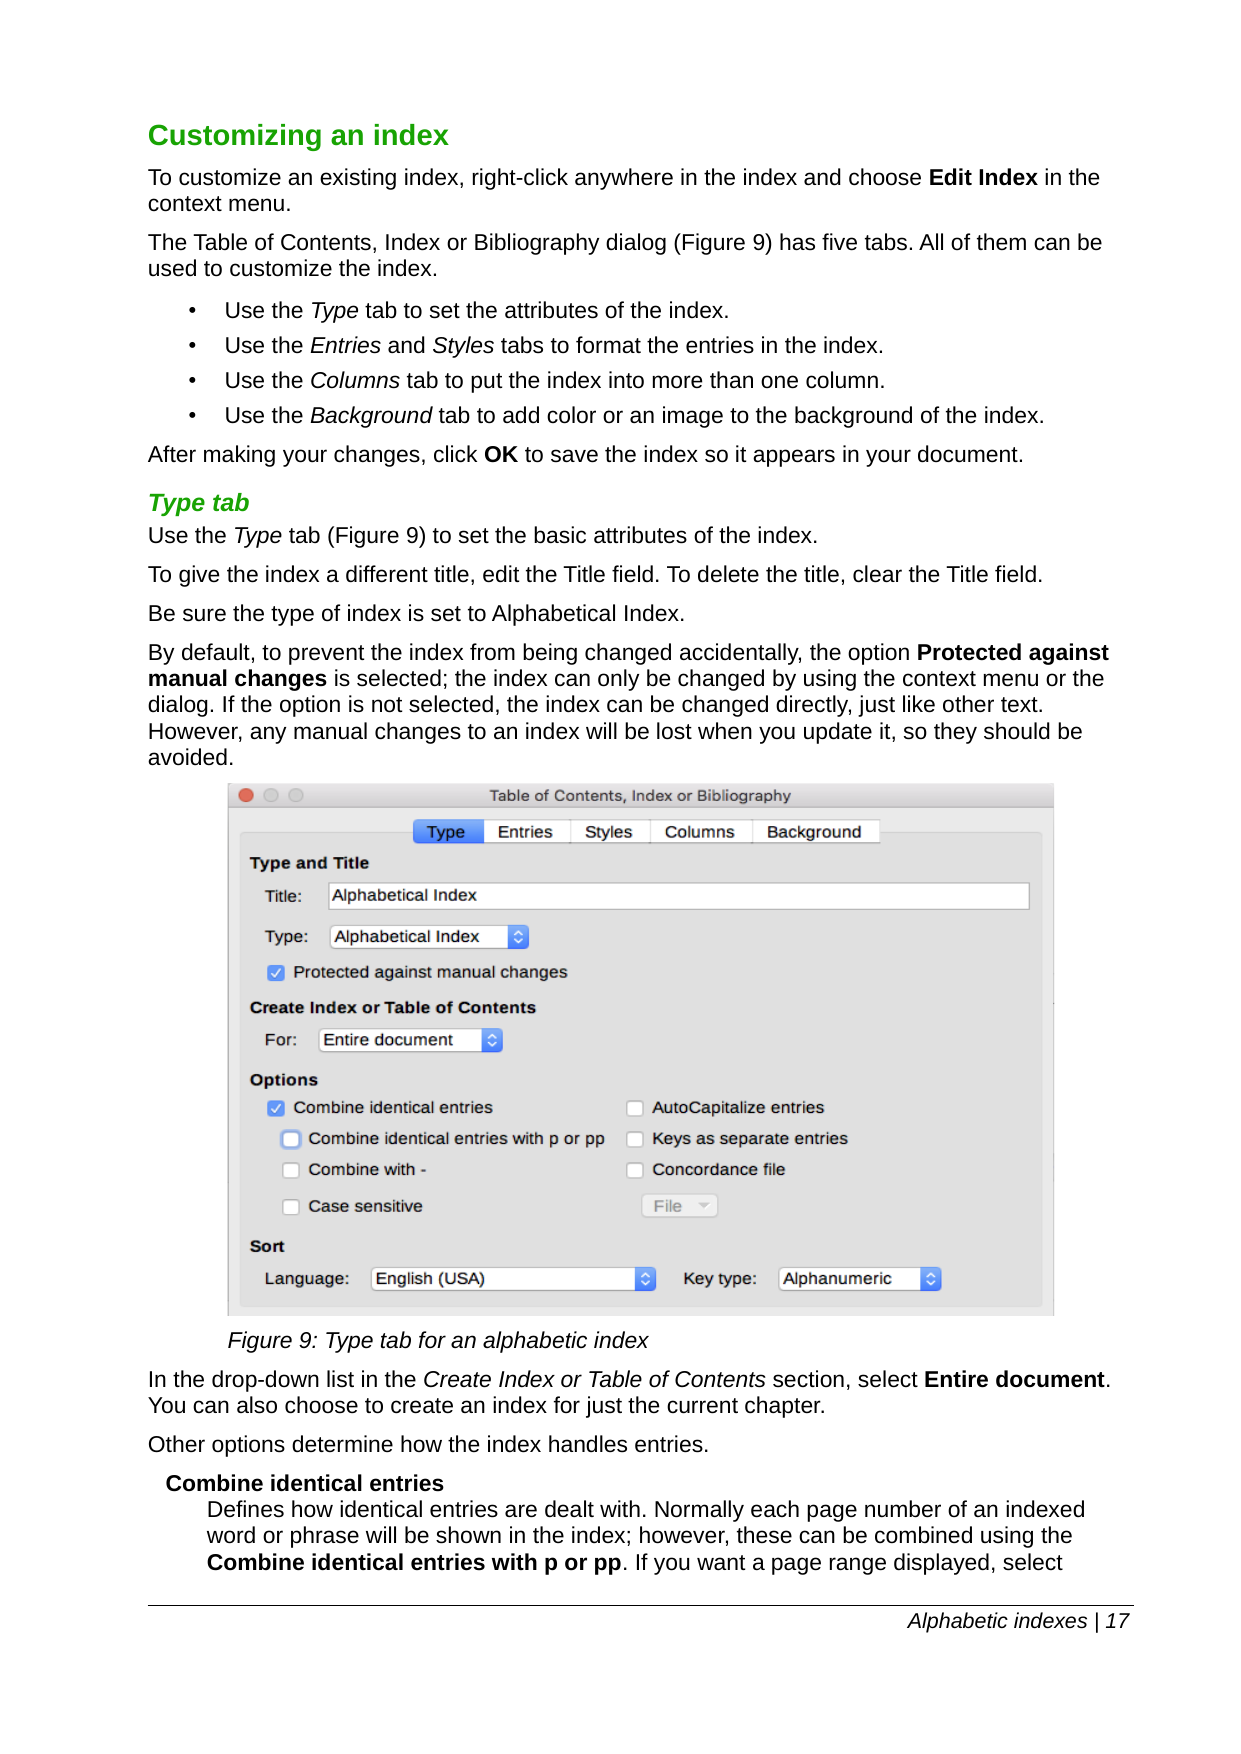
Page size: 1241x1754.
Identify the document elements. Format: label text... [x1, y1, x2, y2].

text Defines how identical entries are dealt with. Normally each page number of an indexed word or phrase will be shown in the index; however, these can be combined using the Combine identical entries with p or pp. If you want a page range displayed, select [207, 1496, 1134, 1575]
text In the drop-down list in the Create Index or Table of Contents section, select Entire document. You can also choose to create an index for just the current chapter. [148, 1366, 1134, 1418]
text Figure 9: Type tab for an alphabetic index [227, 1327, 1054, 1353]
text By default, to prevent the index from being changed accidentally, the option Protected against manual changes is selected; the index can only be changed by using the context menu or the dialog. If the option is not selected, the index can be changed directly, just like other text. However, any manual changes to an index will be lost when you update it, so they should be avoided. [148, 639, 1134, 771]
text To customize an existing index, right-click anywhere in the index and choose Edit Index in the context menu. [148, 163, 1134, 216]
list Use the Background tab to add color or an image to the background of the index. [185, 399, 1134, 432]
text Combine identical entries [165, 1469, 1134, 1496]
subtitle Customizing an index [148, 118, 1134, 152]
list Use the Type tab to set the attributes of the index. [185, 294, 1134, 323]
text Use the Type tab (Figure 9) to set the basic attributes of the index. [148, 522, 1134, 548]
list Use the Entries and Styles tabs to format the entries in the index. [185, 329, 1134, 358]
text Be sure the type of index is set to Alphabetical Index. [148, 600, 1134, 626]
picture [227, 783, 1055, 1316]
text To give the index a different title, edit the Title field. To delete the title, clear the Title field. [148, 561, 1134, 587]
subtitle Type tab [148, 487, 1134, 516]
text Other options determine how the index handles entries. [148, 1431, 1134, 1457]
list Use the Columns tab to put the index into more than one column. [185, 364, 1134, 393]
text After making your changes, click OK to save the index so it appears in your document. [148, 441, 1134, 467]
list The Table of Contents, Index or Bibliography dialog (Figure 9) has five tabs. All of them can be used to customize the index. [148, 229, 1134, 281]
